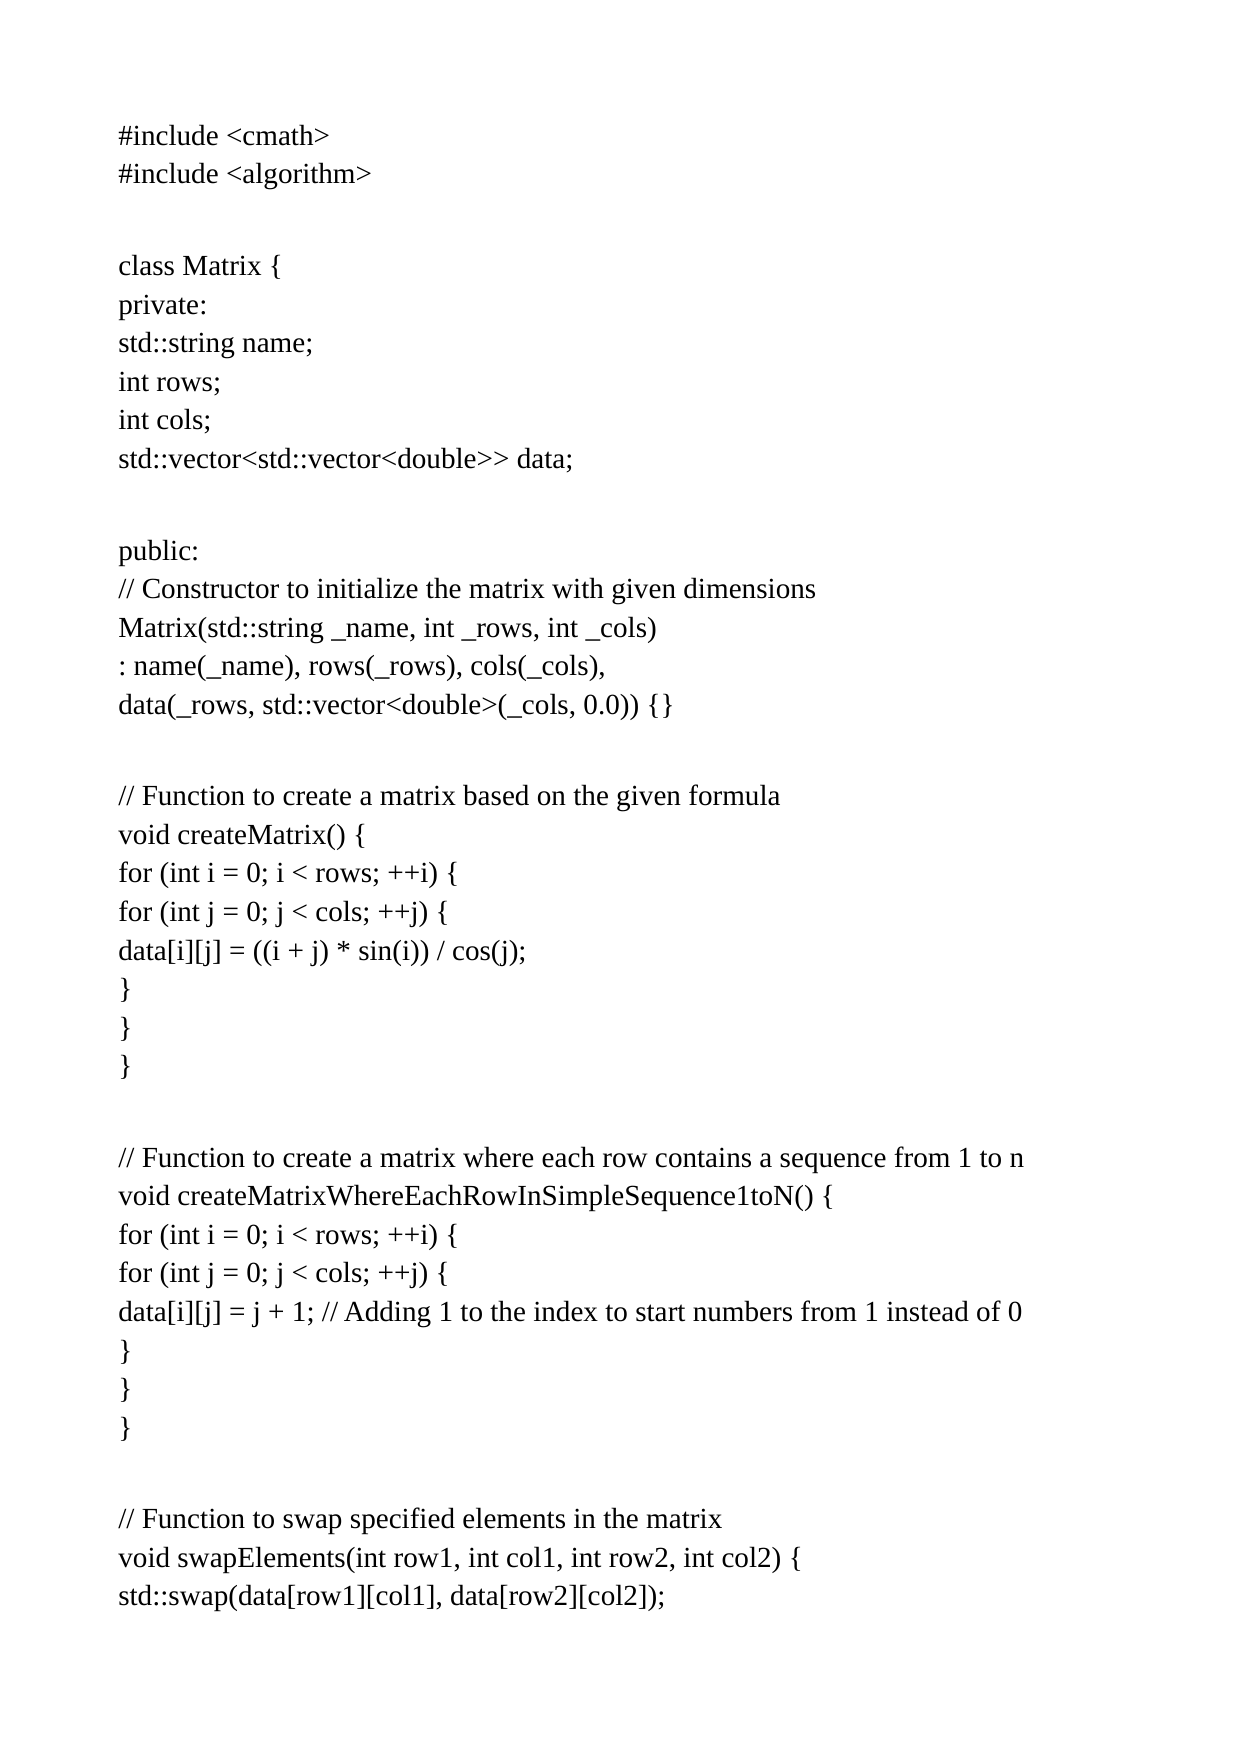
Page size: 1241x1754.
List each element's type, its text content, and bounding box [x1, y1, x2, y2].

text data[i][j] = j + 1; // Adding 1 to the index to start numbers from 1 instead of 0 [118, 1294, 1122, 1328]
text } [118, 1048, 1122, 1082]
text // Function to create a matrix where each row contains a sequence from 1 to n [118, 1140, 1122, 1173]
text for (int i = 0; i < rows; ++i) { [118, 1217, 1122, 1251]
text // Function to swap specified elements in the matrix [118, 1501, 1122, 1535]
text std::swap(data[row1][col1], data[row2][col2]); [118, 1578, 1122, 1612]
text void createMatrixWhereEachRowInSimpleSequence1toN() { [118, 1178, 1122, 1212]
text void createMatrix() { [118, 817, 1122, 851]
text for (int j = 0; j < cols; ++j) { [118, 894, 1122, 928]
text class Matrix { [118, 248, 1122, 282]
text : name(_name), rows(_rows), cols(_cols), [118, 648, 1122, 682]
text public: [118, 533, 1122, 566]
text int rows; [118, 364, 1122, 397]
text int cols; [118, 402, 1122, 436]
text } [118, 1010, 1122, 1043]
text for (int j = 0; j < cols; ++j) { [118, 1256, 1122, 1289]
text } [118, 971, 1122, 1005]
text std::string name; [118, 325, 1122, 359]
text private: [118, 287, 1122, 320]
text #include <algorithm> [118, 157, 1122, 190]
text } [118, 1371, 1122, 1405]
text data(_rows, std::vector<double>(_cols, 0.0)) {} [118, 687, 1122, 720]
text } [118, 1333, 1122, 1366]
text // Function to create a matrix based on the given formula [118, 778, 1122, 812]
text std::vector<std::vector<double>> data; [118, 441, 1122, 474]
text #include <cmath> [118, 118, 1122, 152]
text } [118, 1410, 1122, 1443]
text void swapElements(int row1, int col1, int row2, int col2) { [118, 1540, 1122, 1573]
text for (int i = 0; i < rows; ++i) { [118, 856, 1122, 889]
text Matrix(std::string _name, int _rows, int _cols) [118, 610, 1122, 643]
text // Constructor to initialize the matrix with given dimensions [118, 571, 1122, 605]
text data[i][j] = ((i + j) * sin(i)) / cos(j); [118, 933, 1122, 966]
